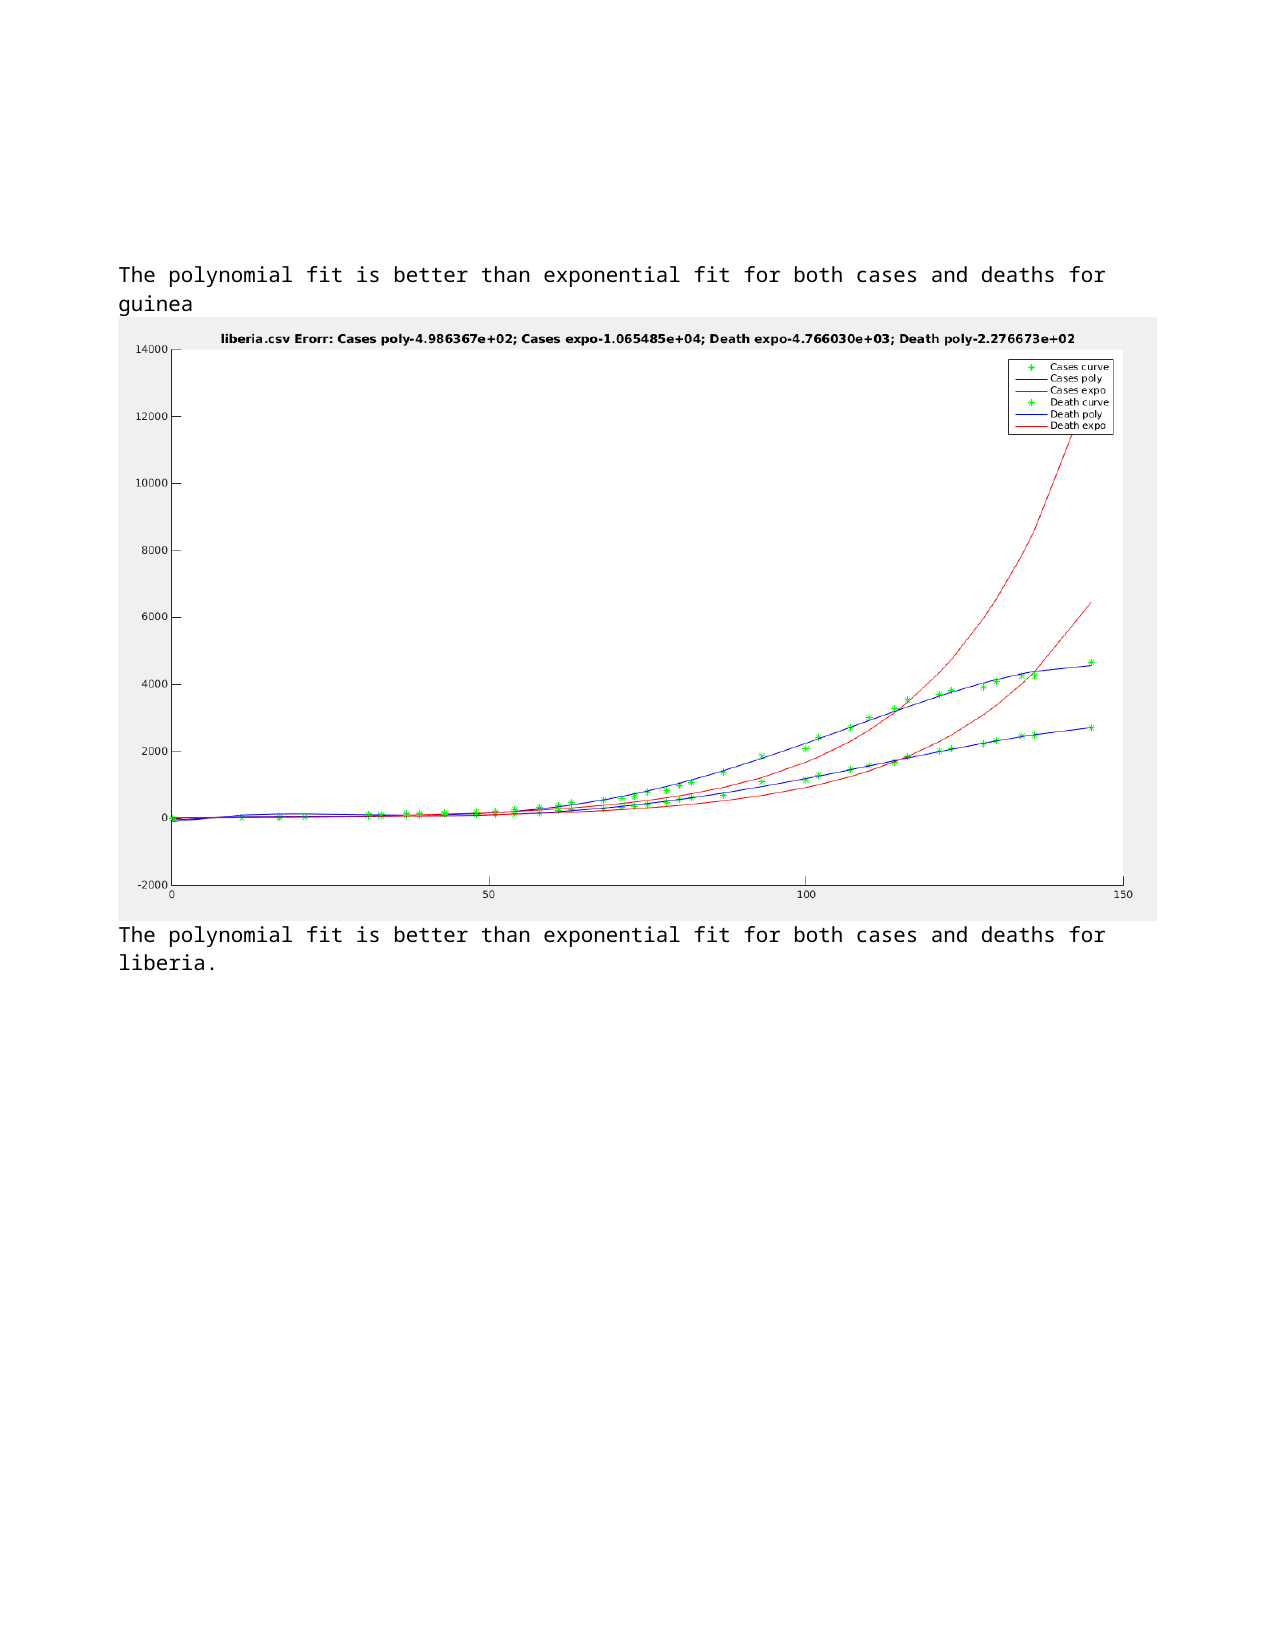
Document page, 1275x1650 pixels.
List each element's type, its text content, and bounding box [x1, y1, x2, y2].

picture [118, 317, 1157, 921]
text The polynomial fit is better than exponential fit for both cases and deaths for guinea [118, 260, 1157, 317]
text The polynomial fit is better than exponential fit for both cases and deaths for liberia. [118, 921, 1157, 977]
